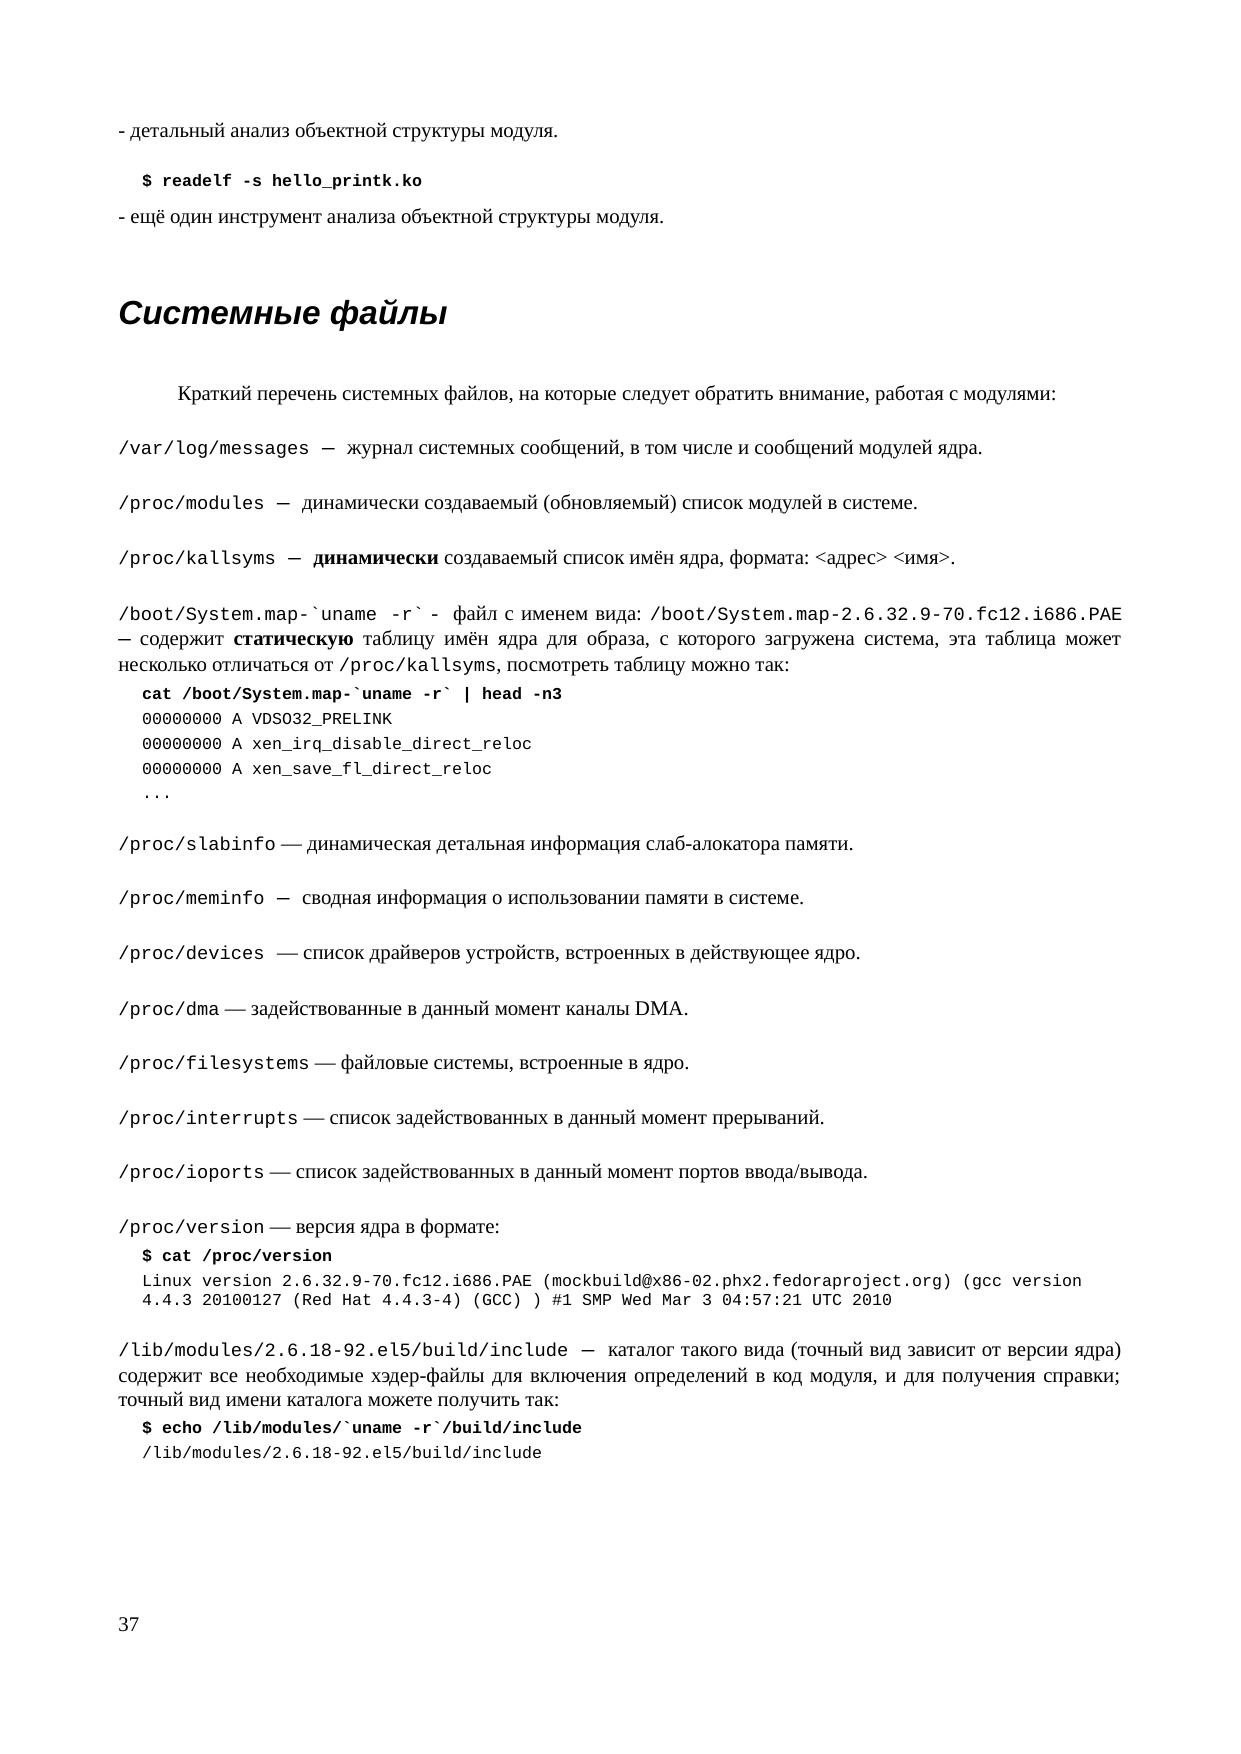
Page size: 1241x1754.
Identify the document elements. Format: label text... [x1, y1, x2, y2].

text /lib/modules/2.6.18-92.el5/build/include — каталог такого вида (точный вид зависит от версии ядра) содержит все необходимые хэдер-файлы для включения определений в код модуля, и для получения справки; точный вид имени каталога можете получить так: [118, 1337, 1122, 1411]
subtitle Системные файлы [118, 293, 1122, 331]
text 00000000 A xen_save_fl_direct_reloc [142, 760, 1122, 779]
text /proc/slabinfo — динамическая детальная информация слаб-алокатора памяти. [118, 830, 1122, 856]
text /proc/version — версия ядра в формате: [118, 1214, 1122, 1239]
text /proc/devices — список дpайвеpов устpойств, встpоенных в действующее ядpо. [118, 940, 1122, 966]
text Linux version 2.6.32.9-70.fc12.i686.PAE (mockbuild@x86-02.phx2.fedoraproject.org) (gcc version 4.4.3 20100127 (Red Hat 4.4.3-4) (GCC) ) #1 SMP Wed Mar 3 04:57:21 UTC 2010 [142, 1272, 1122, 1310]
text /proc/dma — задействованные в данный момент каналы DMA. [118, 995, 1122, 1021]
text /var/log/messages — журнал системных сообщений, в том числе и сообщений модулей ядра. [118, 435, 1122, 461]
text /proc/interrupts — список задействованных в данный момент пpеpываний. [118, 1104, 1122, 1130]
text /boot/System.map-`uname -r` - файл с именем вида: /boot/System.map-2.6.32.9-70.fc12.i686.PAE — содержит статическую таблицу имён ядра для образа, с которого загружена система, эта таблица может несколько отличаться от /proc/kallsyms, посмотреть таблицу можно так: [118, 600, 1122, 677]
text cat /boot/System.map-`uname -r` | head -n3 [142, 686, 1122, 705]
text $ cat /proc/version [142, 1248, 1122, 1267]
text /proc/ioports — список задействованных в данный момент поpтов ввода/вывода. [118, 1159, 1122, 1184]
text $ readelf -s hello_printk.ko [142, 173, 1122, 192]
text /proc/modules — динамически создаваемый (обновляемый) список модулей в системе. [118, 490, 1122, 516]
text - детальный анализ объектной структуры модуля. [118, 118, 1122, 142]
text Краткий перечень системных файлов, на которые следует обратить внимание, работая с модулями: [118, 381, 1122, 405]
text ... [142, 785, 1122, 804]
text /lib/modules/2.6.18-92.el5/build/include [142, 1444, 1122, 1463]
text /proc/kallsyms — динамически создаваемый список имён ядра, формата: <адрес> <имя>. [118, 545, 1122, 571]
text - ещё один инструмент анализа объектной структуры модуля. [118, 204, 1122, 228]
text 00000000 A VDSO32_PRELINK [142, 711, 1122, 729]
text $ echo /lib/modules/`uname -r`/build/include [142, 1419, 1122, 1438]
text 00000000 A xen_irq_disable_direct_reloc [142, 735, 1122, 754]
text /proc/meminfo — сводная информация о использовании памяти в системе. [118, 885, 1122, 911]
text /proc/filesystems — файловые системы, встpоенные в ядpо. [118, 1050, 1122, 1075]
